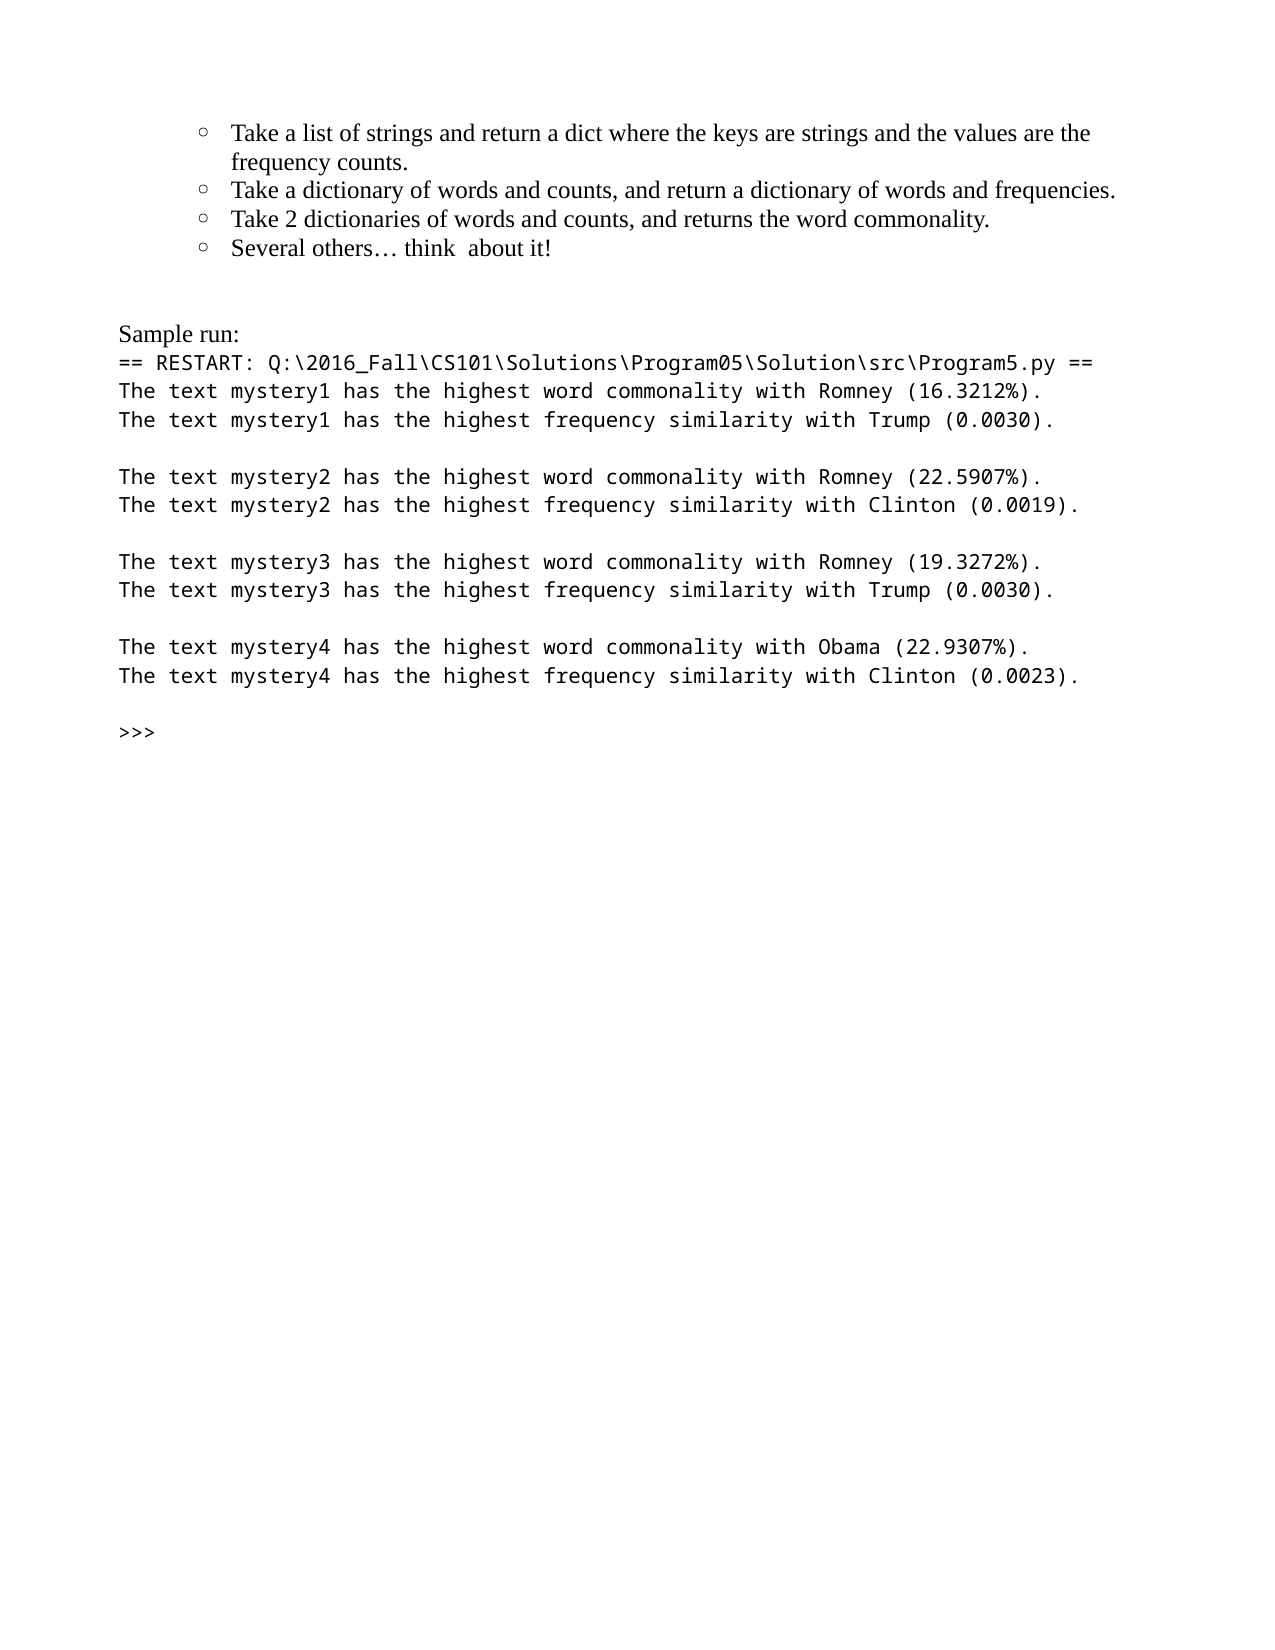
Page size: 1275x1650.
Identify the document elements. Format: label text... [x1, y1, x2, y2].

text == RESTART: Q:\2016_Fall\CS101\Solutions\Program05\Solution\src\Program5.py == [118, 348, 1157, 377]
text The text mystery2 has the highest frequency similarity with Clinton (0.0019). [118, 490, 1157, 519]
text The text mystery4 has the highest word commonality with Obama (22.9307%). [118, 632, 1157, 661]
text The text mystery3 has the highest frequency similarity with Trump (0.0030). [118, 576, 1157, 604]
text The text mystery1 has the highest word commonality with Romney (16.3212%). [118, 377, 1157, 405]
text >>> [118, 718, 1157, 746]
text The text mystery2 has the highest word commonality with Romney (22.5907%). [118, 462, 1157, 490]
text The text mystery1 has the highest frequency similarity with Trump (0.0030). [118, 405, 1157, 433]
text The text mystery4 has the highest frequency similarity with Clinton (0.0023). [118, 661, 1157, 689]
list Take 2 dictionaries of words and counts, and returns the word commonality. [193, 204, 1157, 233]
text The text mystery3 has the highest word commonality with Romney (19.3272%). [118, 547, 1157, 576]
text Sample run: [118, 319, 1157, 348]
list Several others… think about it! [193, 233, 1157, 262]
list Take a list of strings and return a dict where the keys are strings and the values are the frequency counts. [193, 118, 1157, 176]
list Take a dictionary of words and counts, and return a dictionary of words and frequencies. [193, 176, 1157, 204]
